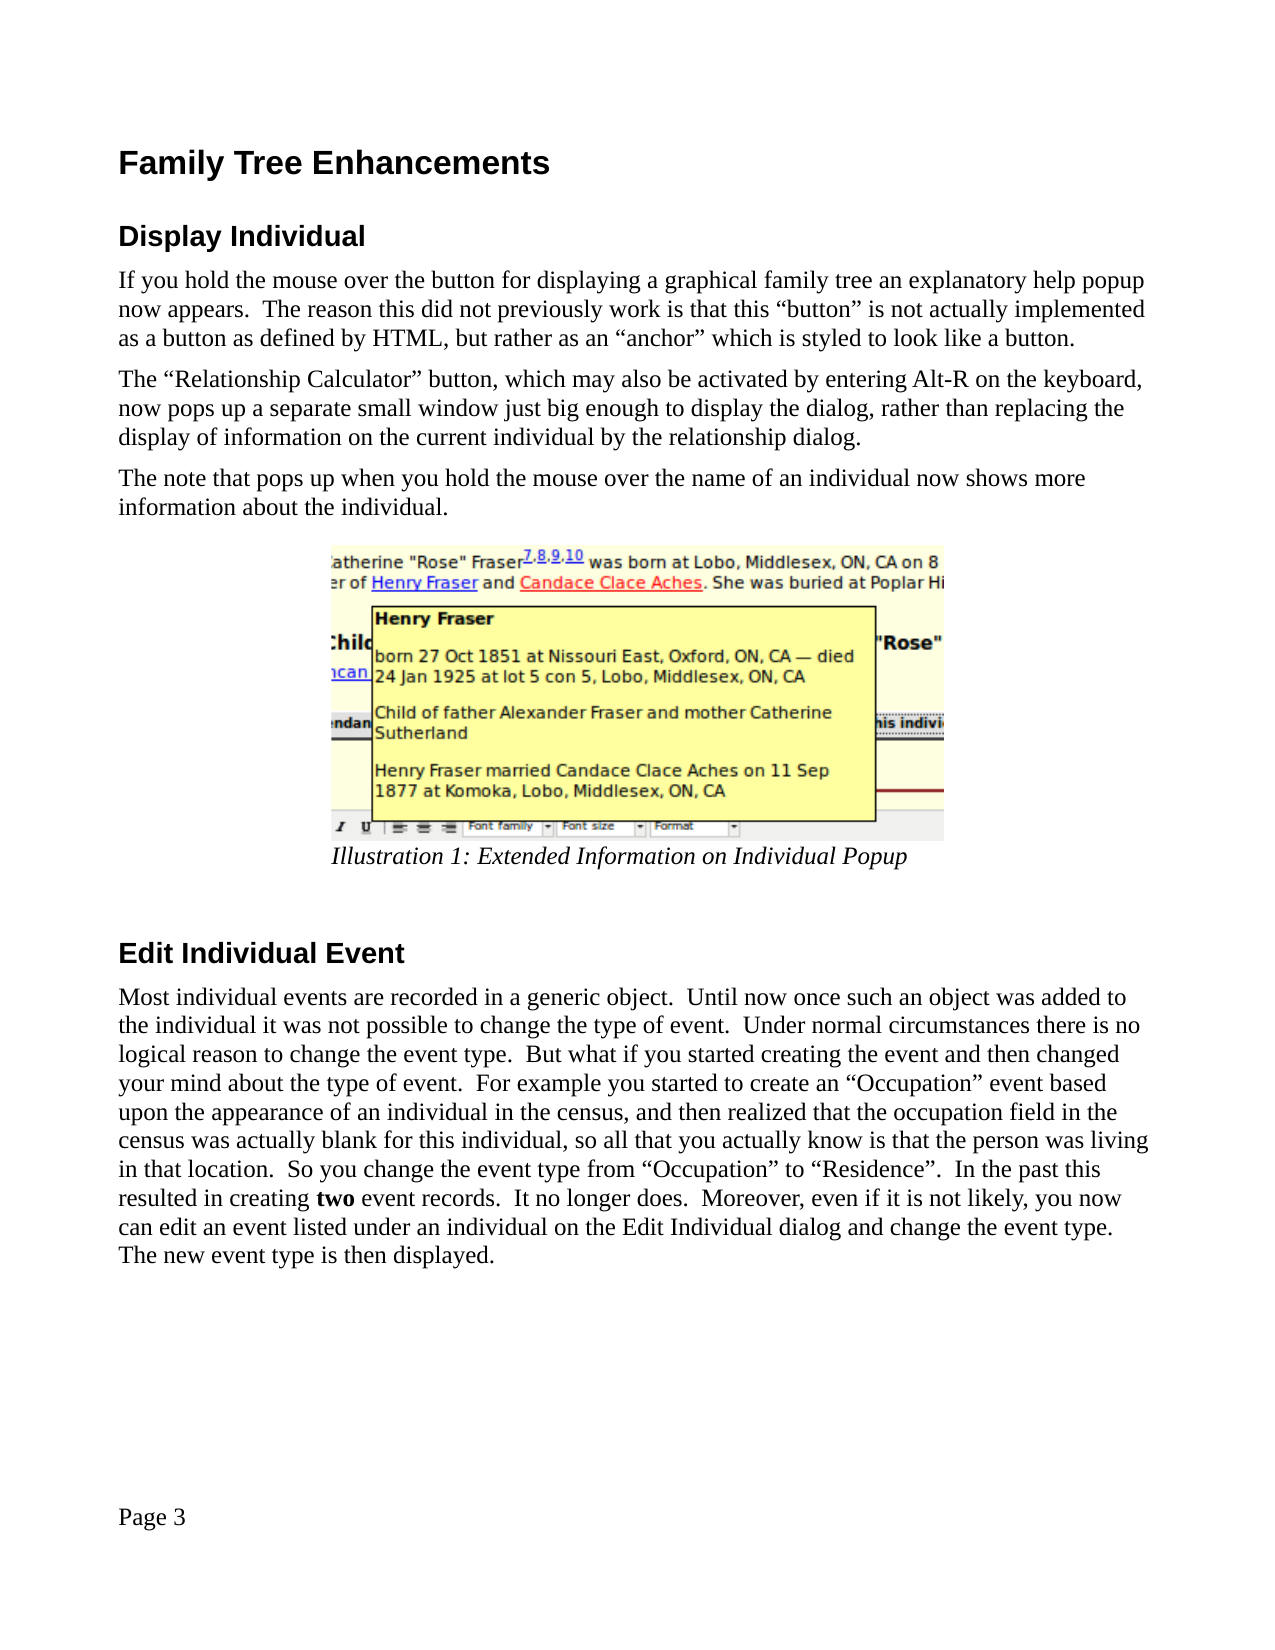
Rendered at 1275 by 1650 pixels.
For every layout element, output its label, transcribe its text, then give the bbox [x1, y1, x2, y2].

text Most individual events are recorded in a generic object. Until now once such an object was added to the individual it was not possible to change the type of event. Under normal circumstances there is no logical reason to change the event type. But what if you started creating the event and then changed your mind about the type of event. For example you started to create an “Occupation” event based upon the appearance of an individual in the census, and then realized that the occupation field in the census was actually blank for this individual, so all that you actually know is that the person was living in that location. So you change the event type from “Occupation” to “Residence”. In the past this resulted in creating two event records. It no longer does. Moreover, even if it is not likely, you now can edit an event listed under an individual on the Edit Individual dialog and change the event type. The new event type is then displayed. [118, 982, 1157, 1269]
text Illustration 1: Extended Information on Individual Popup [331, 841, 944, 869]
subtitle Display Individual [118, 219, 1157, 253]
text The “Relationship Calculator” button, which may also be activated by entering Alt-R on the keyboard, now pops up a separate small window just big enough to display the dialog, rather than replacing the display of information on the current individual by the relationship dialog. [118, 364, 1157, 450]
text If you hold the mouse over the button for displaying a graphical family tree an explanatory help popup now appears. The reason this did not previously work is that this “button” is not actually implemented as a button as defined by HTML, but rather as an “anchor” which is styled to look like a button. [118, 265, 1157, 352]
subtitle Family Tree Enhancements [118, 143, 1157, 182]
picture [331, 545, 944, 841]
text The note that pops up when you hold the mouse over the name of an individual now shows more information about the individual. [118, 463, 1157, 520]
subtitle Edit Individual Event [118, 936, 1157, 969]
